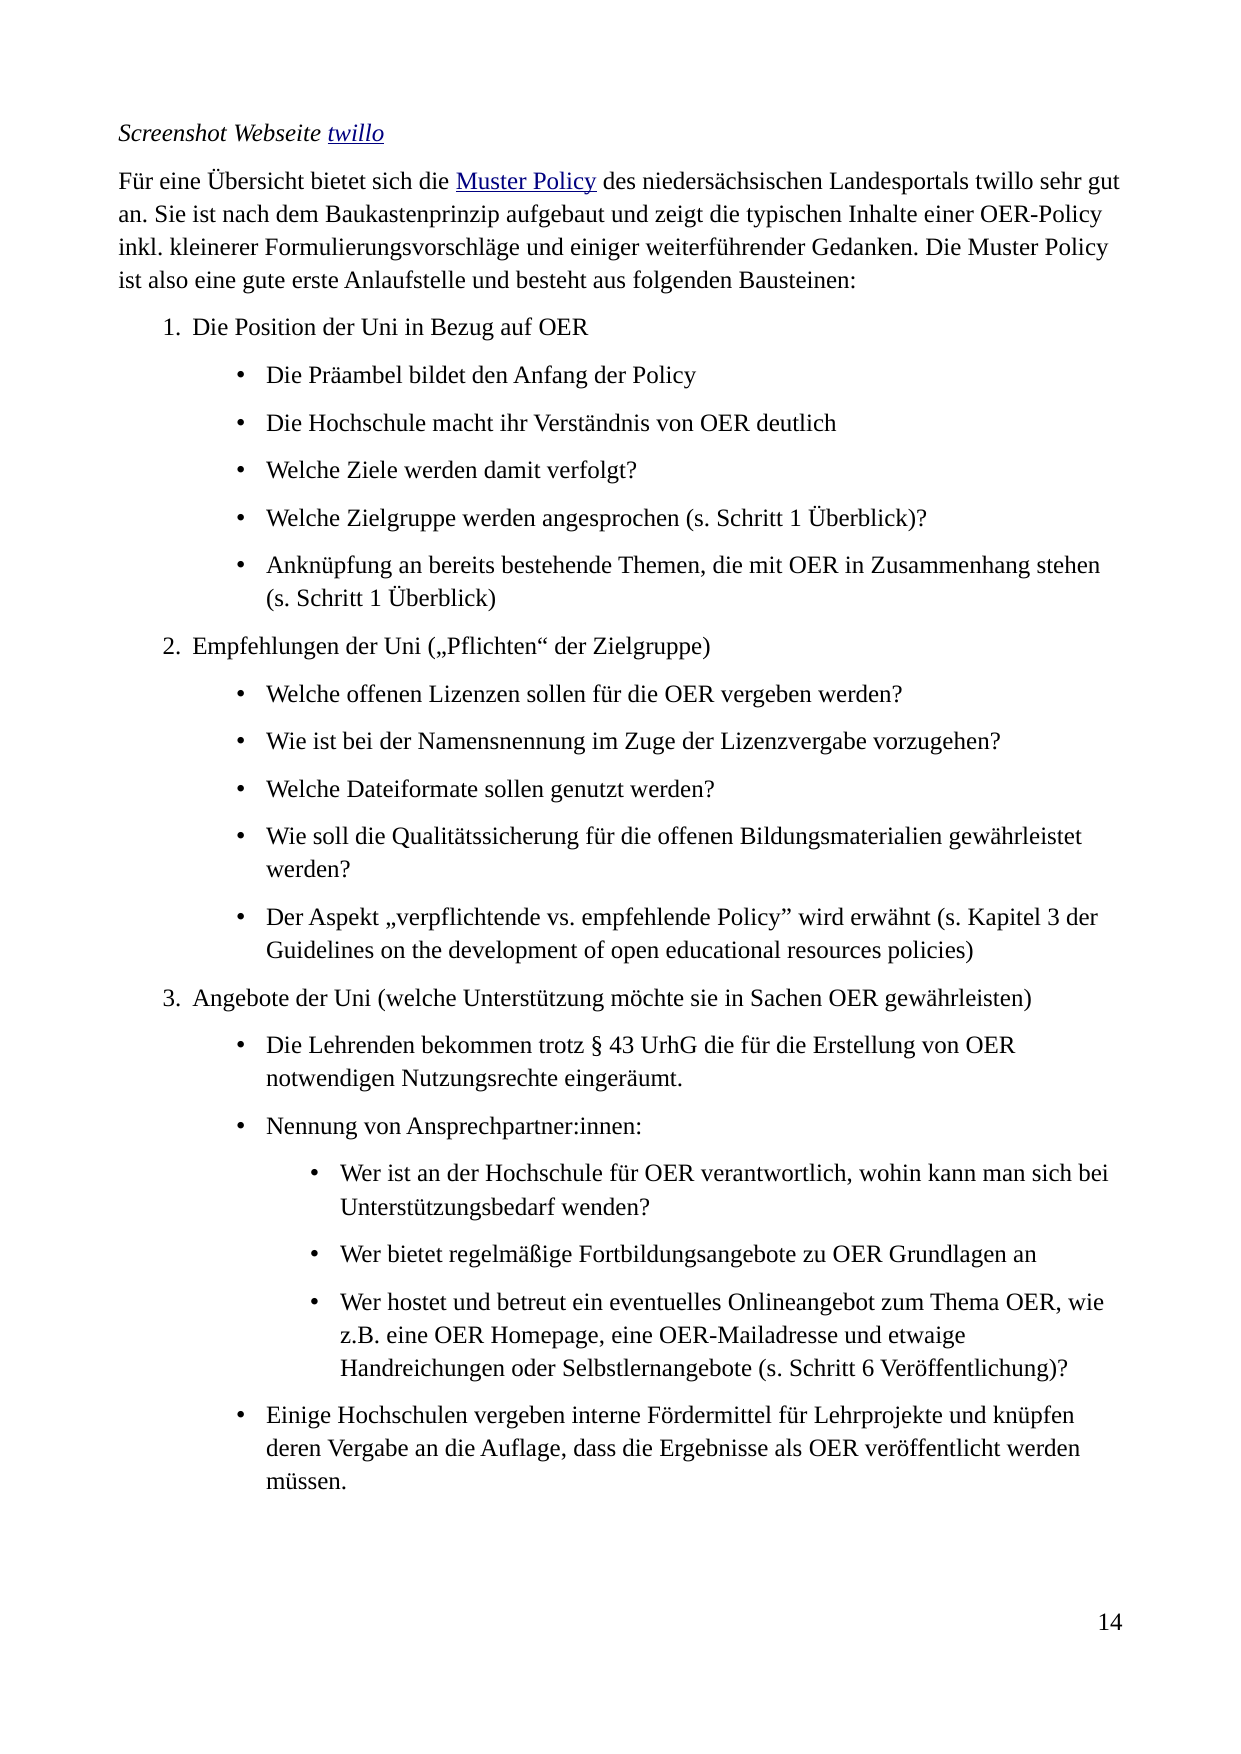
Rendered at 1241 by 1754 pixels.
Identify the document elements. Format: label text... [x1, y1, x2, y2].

list Die Hochschule macht ihr Verständnis von OER deutlich [236, 408, 1122, 436]
list Nennung von Ansprechpartner:innen: [236, 1111, 1122, 1140]
list Der Aspekt „verpflichtende vs. empfehlende Policy” wird erwähnt (s. Kapitel 3 der Guidelines on the development of open educational resources policies) [236, 902, 1122, 964]
list Die Lehrenden bekommen trotz § 43 UrhG die für die Erstellung von OER notwendigen Nutzungsrechte eingeräumt. [236, 1030, 1122, 1092]
list Welche Zielgruppe werden angesprochen (s. Schritt 1 Überblick)? [236, 503, 1122, 532]
list Welche Dateiformate sollen genutzt werden? [236, 774, 1122, 803]
list Die Präambel bildet den Anfang der Policy [236, 360, 1122, 389]
list Wie soll die Qualitätssicherung für die offenen Bildungsmaterialien gewährleistet werden? [236, 821, 1122, 883]
text Für eine Übersicht bietet sich die Muster Policy des niedersächsischen Landesportals twillo sehr gut an. Sie ist nach dem Baukastenprinzip aufgebaut und zeigt die typischen Inhalte einer OER-Policy inkl. kleinerer Formulierungsvorschläge und einiger weiterführender Gedanken. Die Muster Policy ist also eine gute erste Anlaufstelle und besteht aus folgenden Bausteinen: [118, 166, 1122, 293]
list Wie ist bei der Namensnennung im Zuge der Lizenzvergabe vorzugehen? [236, 726, 1122, 755]
list Wer bietet regelmäßige Fortbildungsangebote zu OER Grundlagen an [310, 1239, 1122, 1268]
list Einige Hochschulen vergeben interne Fördermittel für Lehrprojekte und knüpfen deren Vergabe an die Auflage, dass die Ergebnisse als OER veröffentlicht werden müssen. [236, 1400, 1122, 1495]
list Die Position der Uni in Bezug auf OER [162, 312, 1122, 341]
list Angebote der Uni (welche Unterstützung möchte sie in Sachen OER gewährleisten) [162, 983, 1122, 1011]
list Wer hostet und betreut ein eventuelles Onlineangebot zum Thema OER, wie z.B. eine OER Homepage, eine OER-Mailadresse und etwaige Handreichungen oder Selbstlernangebote (s. Schritt 6 Veröffentlichung)? [310, 1287, 1122, 1382]
list Wer ist an der Hochschule für OER verantwortlich, wohin kann man sich bei Unterstützungsbedarf wenden? [310, 1158, 1122, 1220]
list Empfehlungen der Uni („Pflichten“ der Zielgruppe) [162, 631, 1122, 660]
list Welche offenen Lizenzen sollen für die OER vergeben werden? [236, 679, 1122, 707]
text Screenshot Webseite twillo [118, 118, 1122, 147]
list Welche Ziele werden damit verfolgt? [236, 455, 1122, 484]
list Anknüpfung an bereits bestehende Themen, die mit OER in Zusammenhang stehen (s. Schritt 1 Überblick) [236, 550, 1122, 612]
